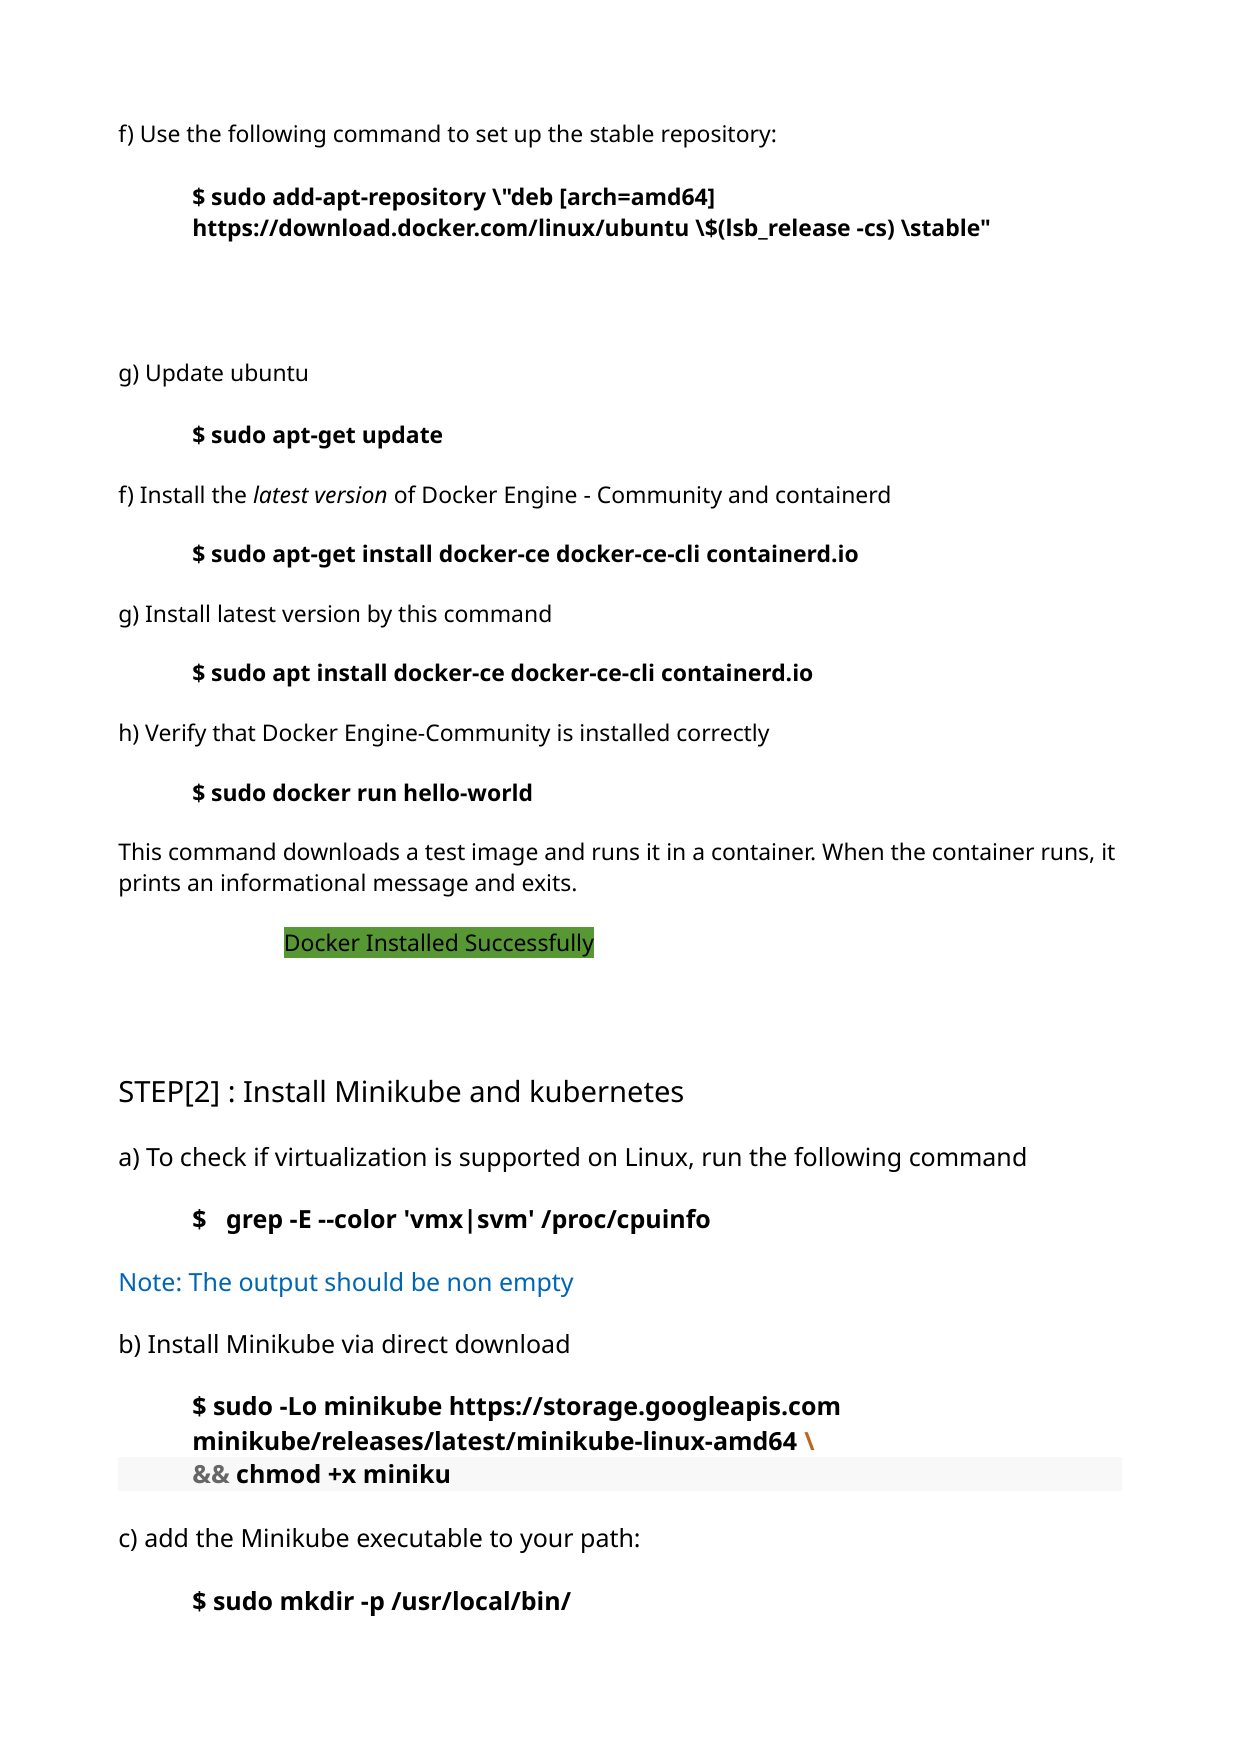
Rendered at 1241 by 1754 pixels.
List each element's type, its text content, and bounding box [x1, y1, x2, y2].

text minikube/releases/latest/minikube-linux-amd64 \ [118, 1423, 1122, 1457]
text h) Verify that Docker Engine-Community is installed correctly [118, 717, 1122, 748]
text $ grep -E --color 'vmx|svm' /proc/cpuinfo [118, 1202, 1122, 1236]
text b) Install Minikube via direct download [118, 1327, 1122, 1361]
text STEP[2] : Install Minikube and kubernetes [118, 1071, 1122, 1111]
text This command downloads a test image and runs it in a container. When the container runs, it prints an informational message and exits. [118, 836, 1122, 898]
text $ sudo docker run hello-world [118, 776, 1122, 808]
text $ sudo apt install docker-ce docker-ce-cli containerd.io [118, 657, 1122, 688]
text Note: The output should be non empty [118, 1264, 1122, 1298]
text f) Install the latest version of Docker Engine - Community and containerd [118, 478, 1122, 510]
text $ sudo add-apt-repository \"deb [arch=amd64] https://download.docker.com/linux/ubuntu \$(lsb_release -cs) \stable" [118, 181, 1122, 243]
text f) Use the following command to set up the stable repository: [118, 118, 1122, 149]
text c) add the Minikube executable to your path: [118, 1521, 1122, 1555]
text $ sudo apt-get update [118, 419, 1122, 450]
text $ sudo apt-get install docker-ce docker-ce-cli containerd.io [118, 538, 1122, 569]
text && chmod +x miniku [118, 1457, 1122, 1491]
text $ sudo -Lo minikube https://storage.googleapis.com [118, 1389, 1122, 1423]
text a) To check if virtualization is supported on Linux, run the following command [118, 1139, 1122, 1173]
text Docker Installed Successfully [118, 927, 1122, 958]
text $ sudo mkdir -p /usr/local/bin/ [118, 1583, 1122, 1617]
text g) Install latest version by this command [118, 598, 1122, 629]
text g) Update ubuntu [118, 356, 1122, 388]
